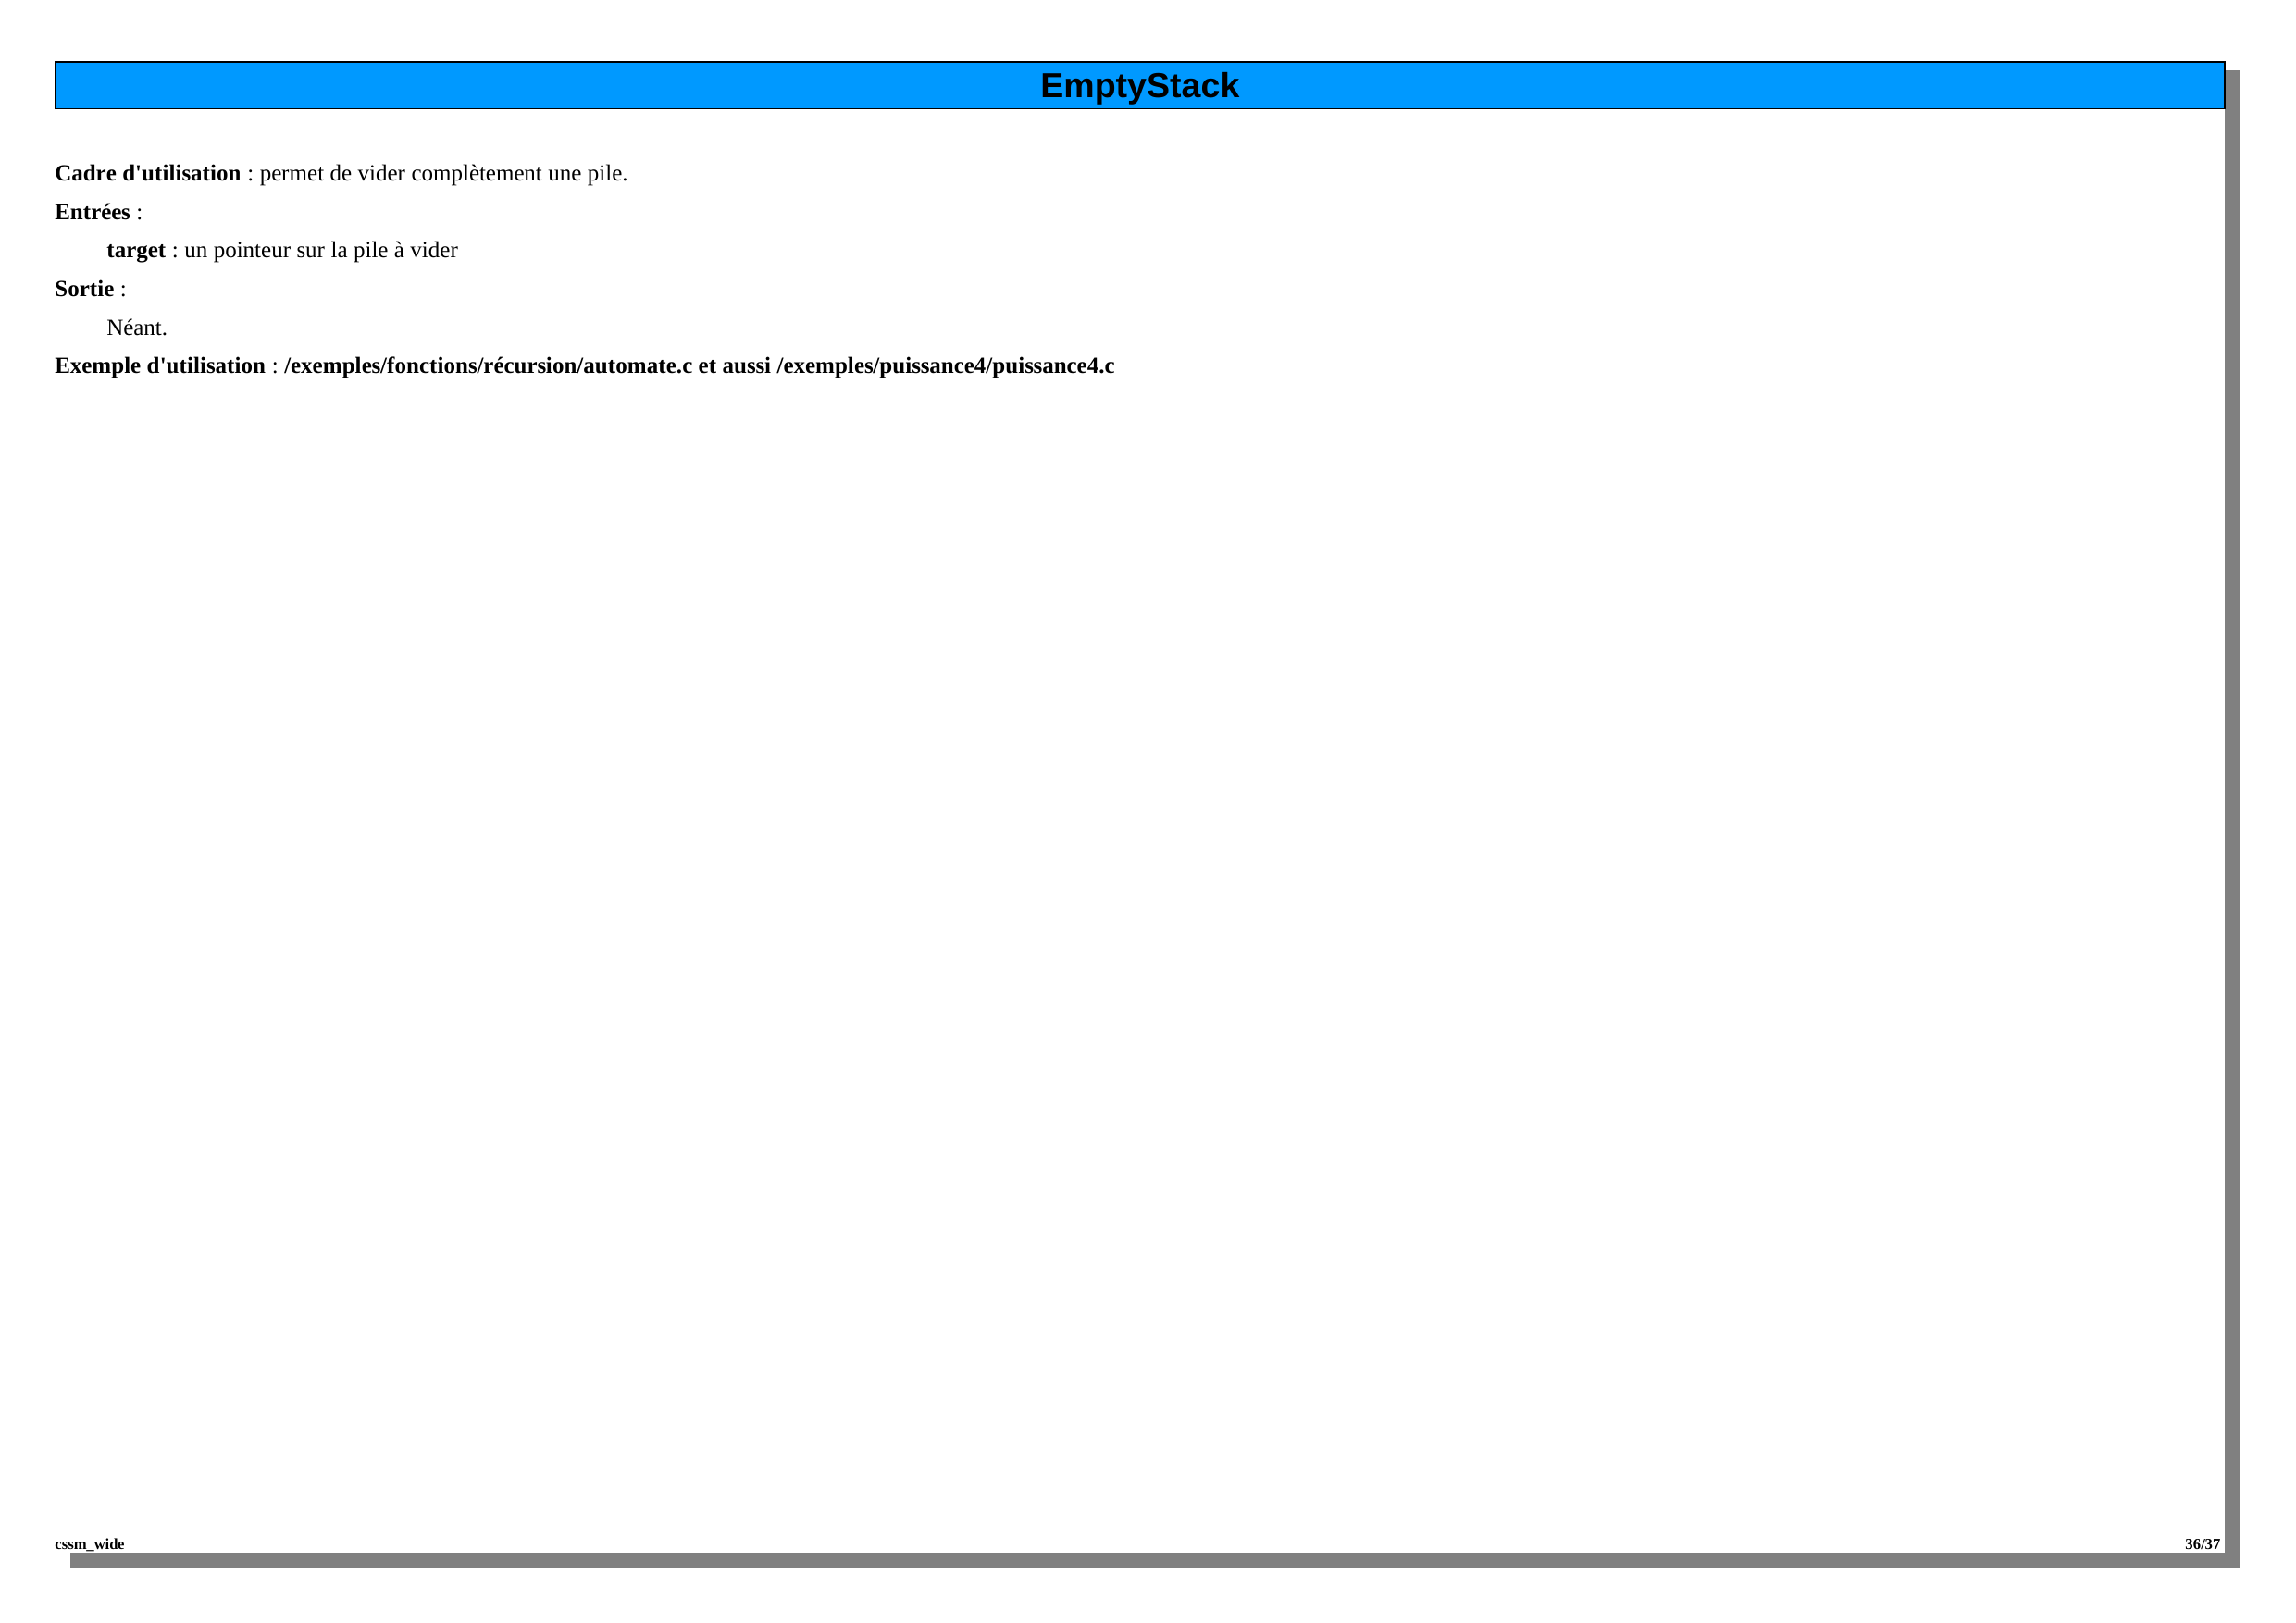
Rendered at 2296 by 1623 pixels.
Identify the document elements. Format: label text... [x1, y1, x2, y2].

text Exemple d'utilisation : /exemples/fonctions/récursion/automate.c et aussi /exemples/puissance4/puissance4.c [55, 352, 2225, 378]
text target : un pointeur sur la pile à vider [55, 236, 2225, 263]
subtitle EmptyStack [56, 63, 2224, 108]
text Néant. [55, 313, 2225, 341]
text Entrées : [55, 198, 2225, 225]
text Sortie : [55, 275, 2225, 302]
text Cadre d'utilisation : permet de vider complètement une pile. [55, 159, 2225, 186]
